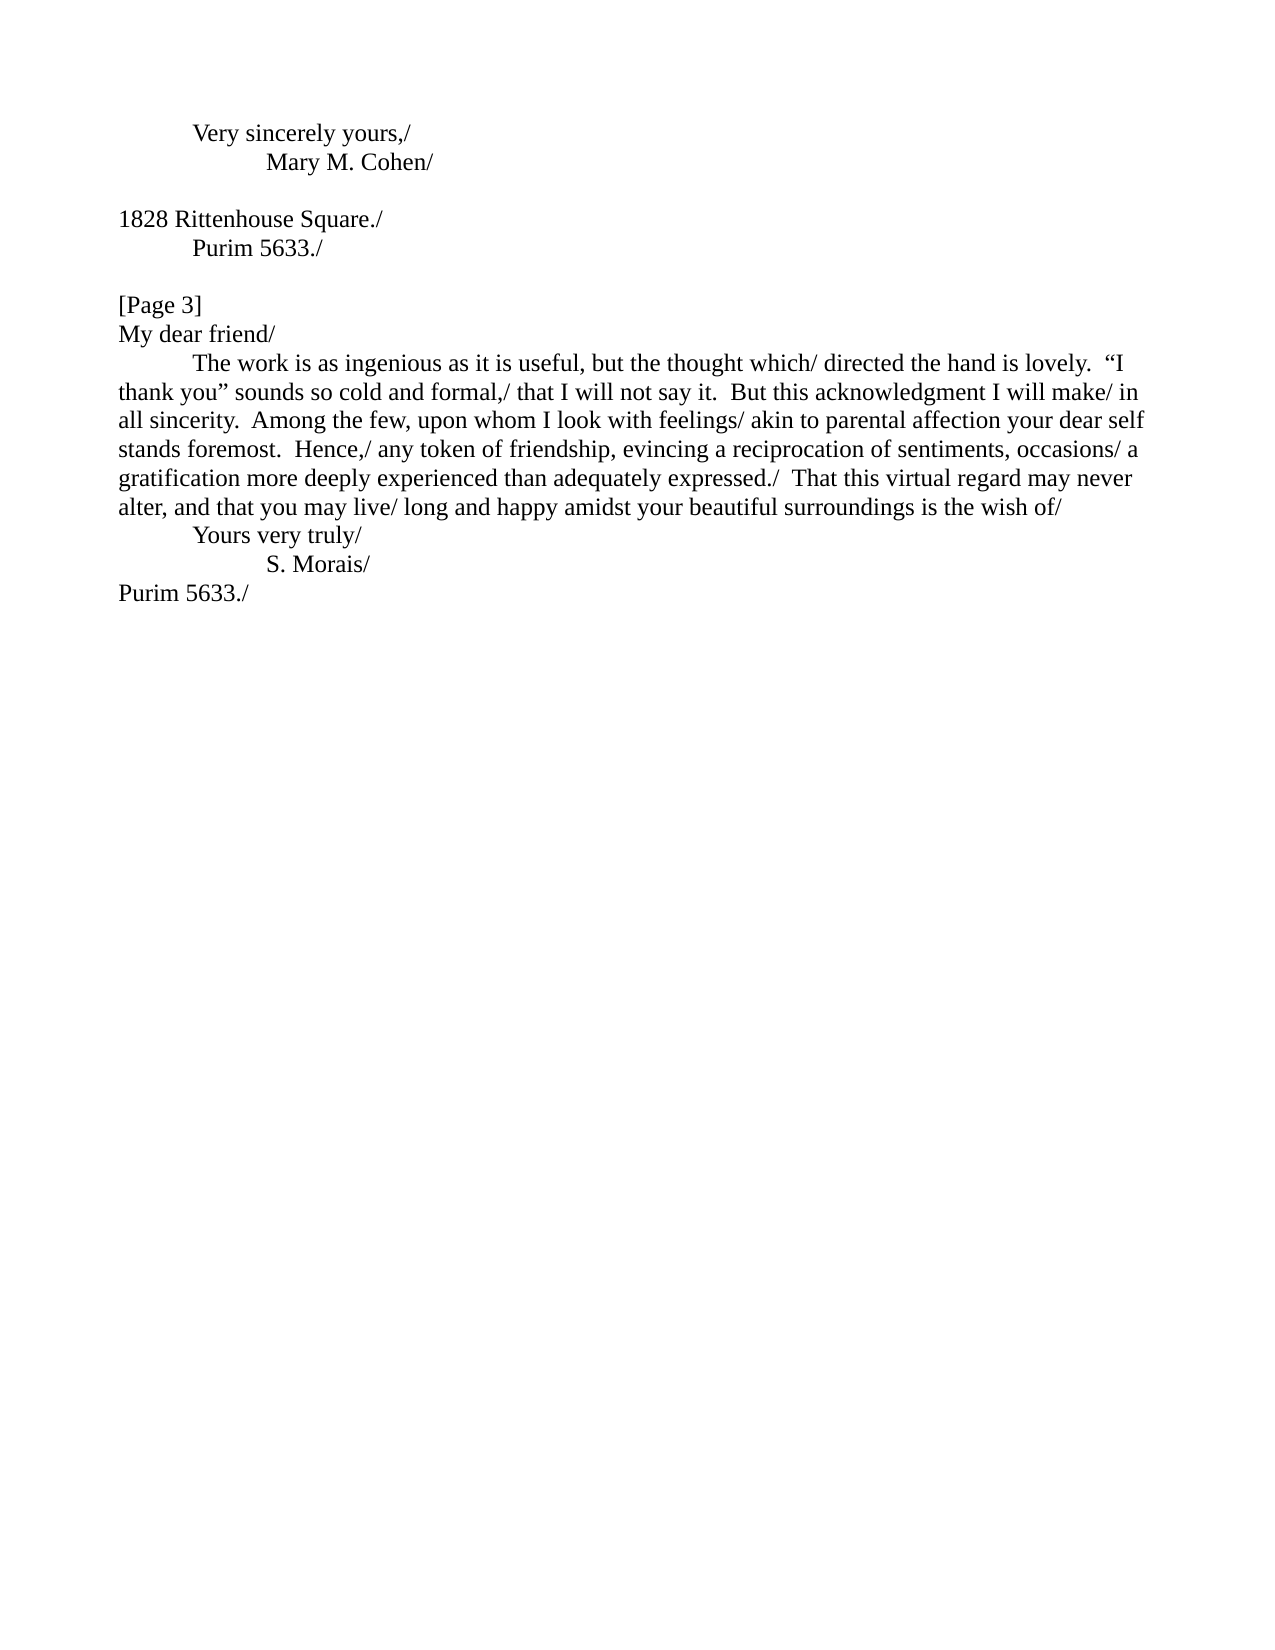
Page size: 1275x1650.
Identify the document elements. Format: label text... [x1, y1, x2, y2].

text S. Morais/ [118, 549, 1157, 578]
text [Page 3] [118, 291, 1157, 319]
text My dear friend/ [118, 319, 1157, 348]
text The work is as ingenious as it is useful, but the thought which/ directed the hand is lovely. “I thank you” sounds so cold and formal,/ that I will not say it. But this acknowledgment I will make/ in all sincerity. Among the few, upon whom I look with feelings/ akin to parental affection your dear self stands foremost. Hence,/ any token of friendship, evincing a reciprocation of sentiments, occasions/ a gratification more deeply experienced than adequately expressed./ That this virtual regard may never alter, and that you may live/ long and happy amidst your beautiful surroundings is the wish of/ [118, 348, 1157, 521]
text 1828 Rittenhouse Square./ [118, 204, 1157, 233]
text Mary M. Cohen/ [118, 147, 1157, 176]
text Yours very truly/ [118, 521, 1157, 549]
text Very sincerely yours,/ [118, 118, 1157, 147]
text Purim 5633./ [118, 233, 1157, 262]
text Purim 5633./ [118, 578, 1157, 607]
